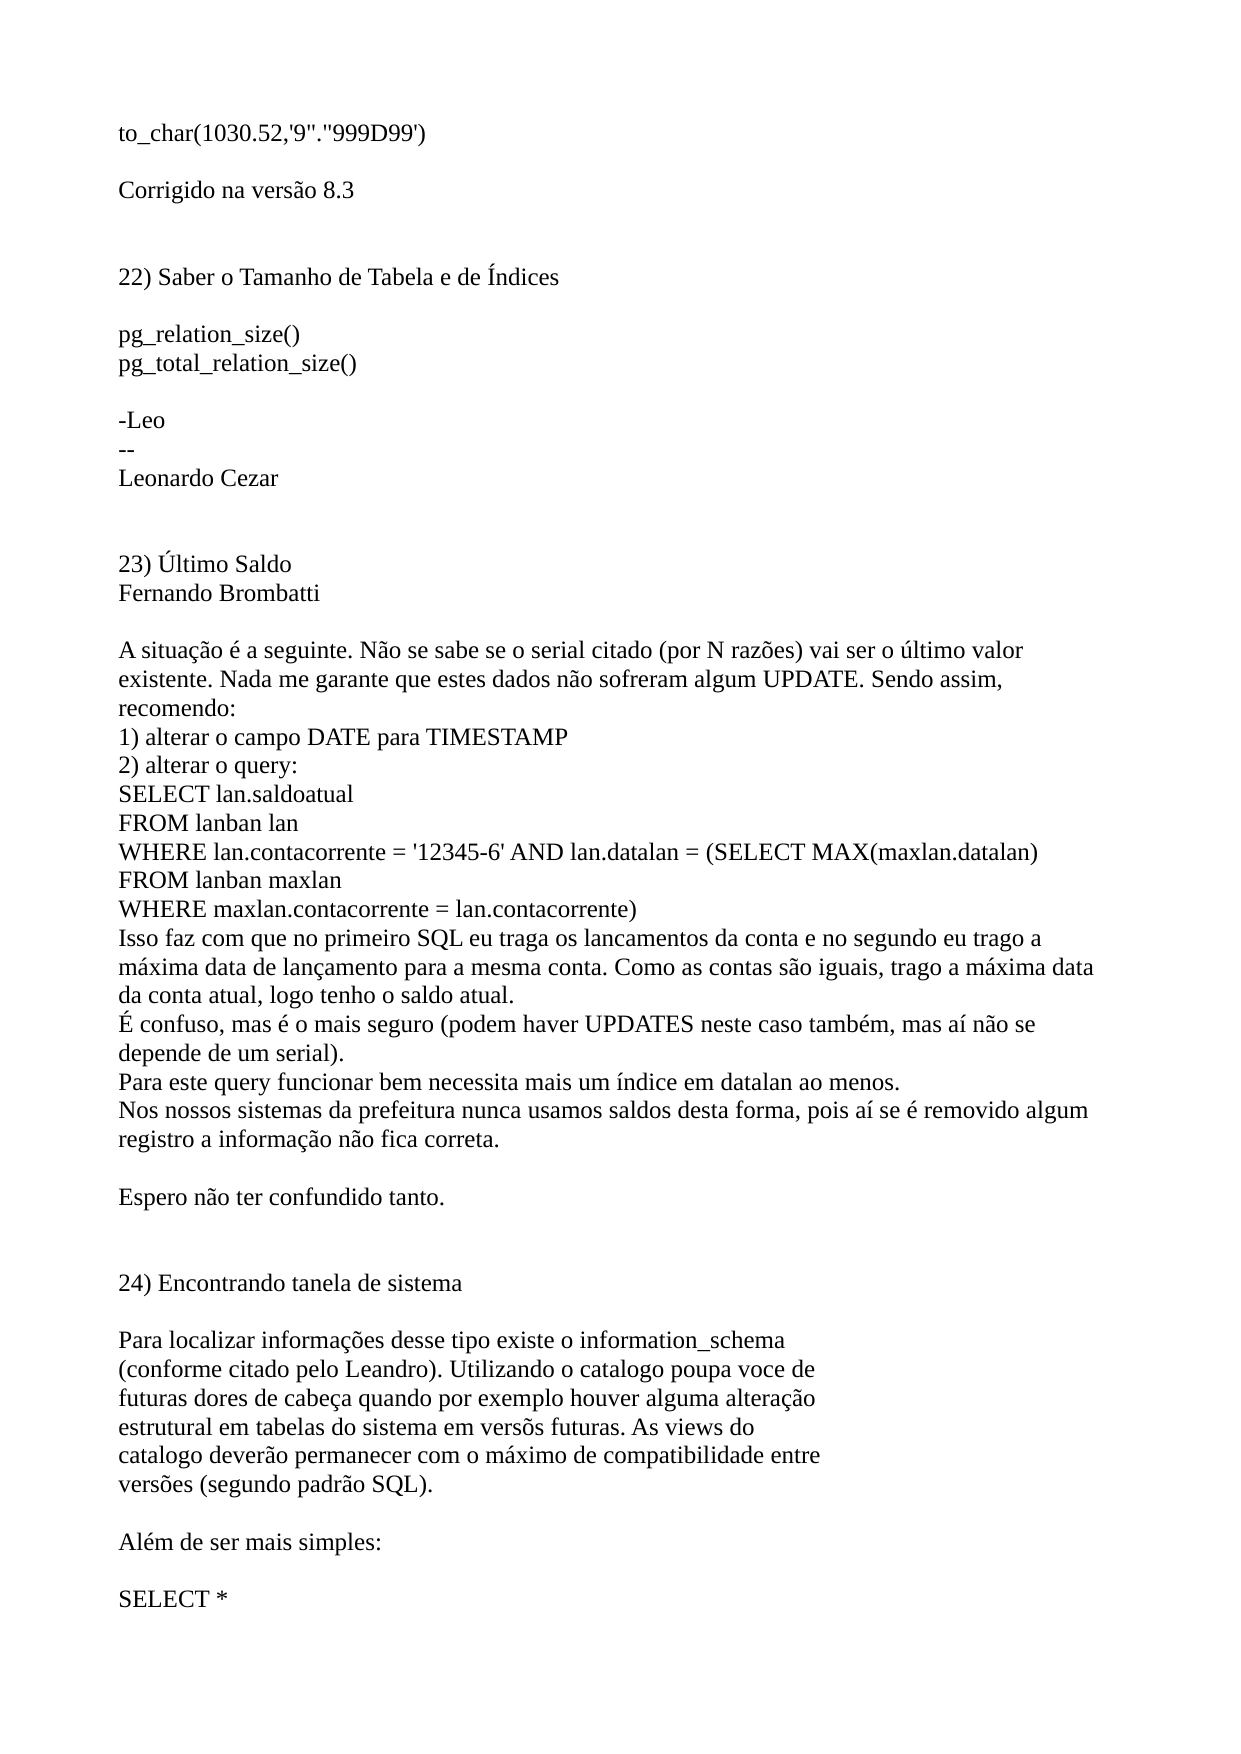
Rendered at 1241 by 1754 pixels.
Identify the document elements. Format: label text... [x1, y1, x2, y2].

text to_char(1030.52,'9"."999D99') Corrigido na versão 8.3 22) Saber o Tamanho de Tabela e de Índices pg_relation_size() pg_total_relation_size() -Leo -- Leonardo Cezar 23) Último Saldo Fernando Brombatti A situação é a seguinte. Não se sabe se o serial citado (por N razões) vai ser o último valor existente. Nada me garante que estes dados não sofreram algum UPDATE. Sendo assim, recomendo: 1) alterar o campo DATE para TIMESTAMP 2) alterar o query: SELECT lan.saldoatual FROM lanban lan WHERE lan.contacorrente = '12345-6' AND lan.datalan = (SELECT MAX(maxlan.datalan) FROM lanban maxlan WHERE maxlan.contacorrente = lan.contacorrente) Isso faz com que no primeiro SQL eu traga os lancamentos da conta e no segundo eu trago a máxima data de lançamento para a mesma conta. Como as contas são iguais, trago a máxima data da conta atual, logo tenho o saldo atual. É confuso, mas é o mais seguro (podem haver UPDATES neste caso também, mas aí não se depende de um serial). Para este query funcionar bem necessita mais um índice em datalan ao menos. Nos nossos sistemas da prefeitura nunca usamos saldos desta forma, pois aí se é removido algum registro a informação não fica correta. Espero não ter confundido tanto. 24) Encontrando tanela de sistema Para localizar informações desse tipo existe o information_schema (conforme citado pelo Leandro). Utilizando o catalogo poupa voce de futuras dores de cabeça quando por exemplo houver alguma alteração estrutural em tabelas do sistema em versõs futuras. As views do catalogo deverão permanecer com o máximo de compatibilidade entre versões (segundo padrão SQL). Além de ser mais simples: SELECT * [118, 118, 1122, 1613]
